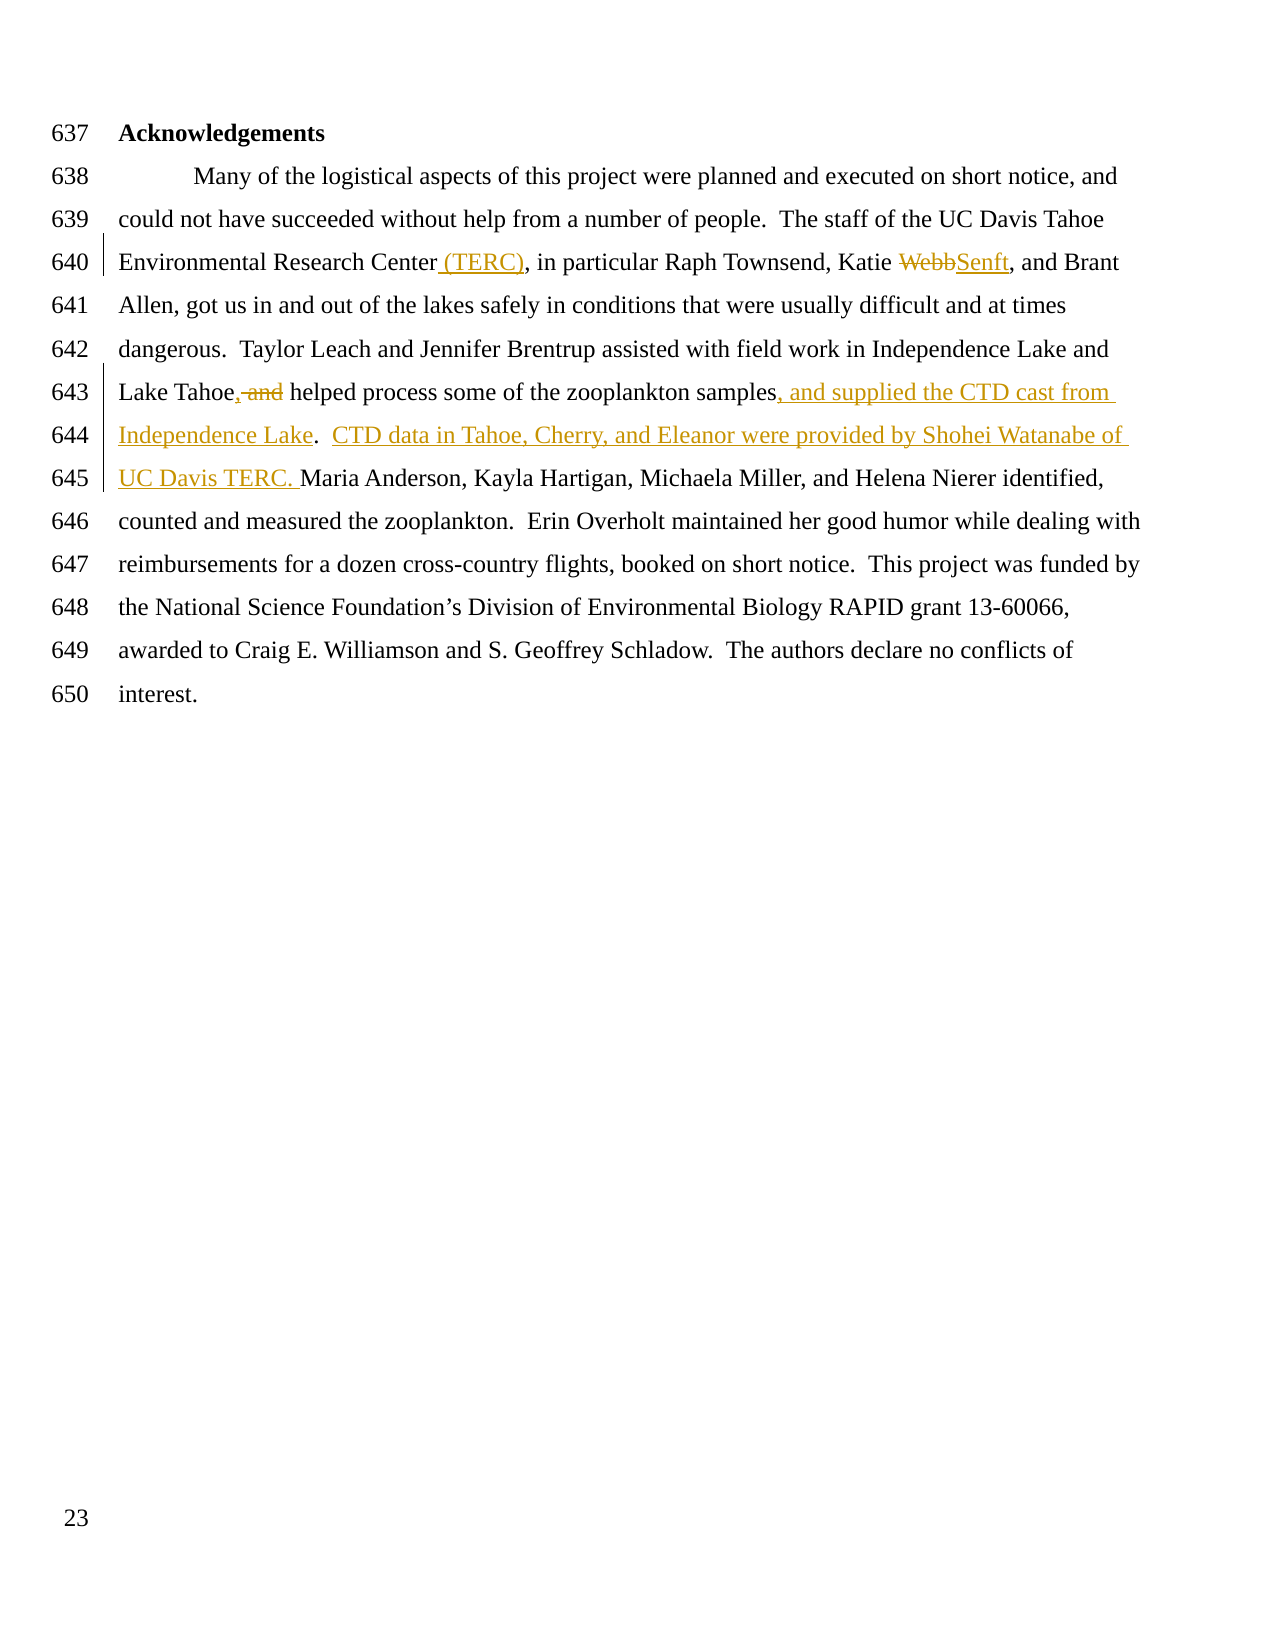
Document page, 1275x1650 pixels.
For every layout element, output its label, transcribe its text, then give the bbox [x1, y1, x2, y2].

text Many of the logistical aspects of this project were planned and executed on short notice, and could not have succeeded without help from a number of people. The staff of the UC Davis Tahoe Environmental Research Center (TERC), in particular Raph Townsend, Katie Senft, and Brant Allen, got us in and out of the lakes safely in conditions that were usually difficult and at times dangerous. Taylor Leach and Jennifer Brentrup assisted with field work in Independence Lake and Lake Tahoe, helped process some of the zooplankton samples, and supplied the CTD cast from Independence Lake. CTD data in Tahoe, Cherry, and Eleanor were provided by Shohei Watanabe of UC Davis TERC. Maria Anderson, Kayla Hartigan, Michaela Miller, and Helena Nierer identified, counted and measured the zooplankton. Erin Overholt maintained her good humor while dealing with reimbursements for a dozen cross-country flights, booked on short notice. This project was funded by the National Science Foundation’s Division of Environmental Biology RAPID grant 13-60066, awarded to Craig E. Williamson and S. Geoffrey Schladow. The authors declare no conflicts of interest. [118, 161, 1157, 707]
text Acknowledgements [118, 118, 1157, 147]
